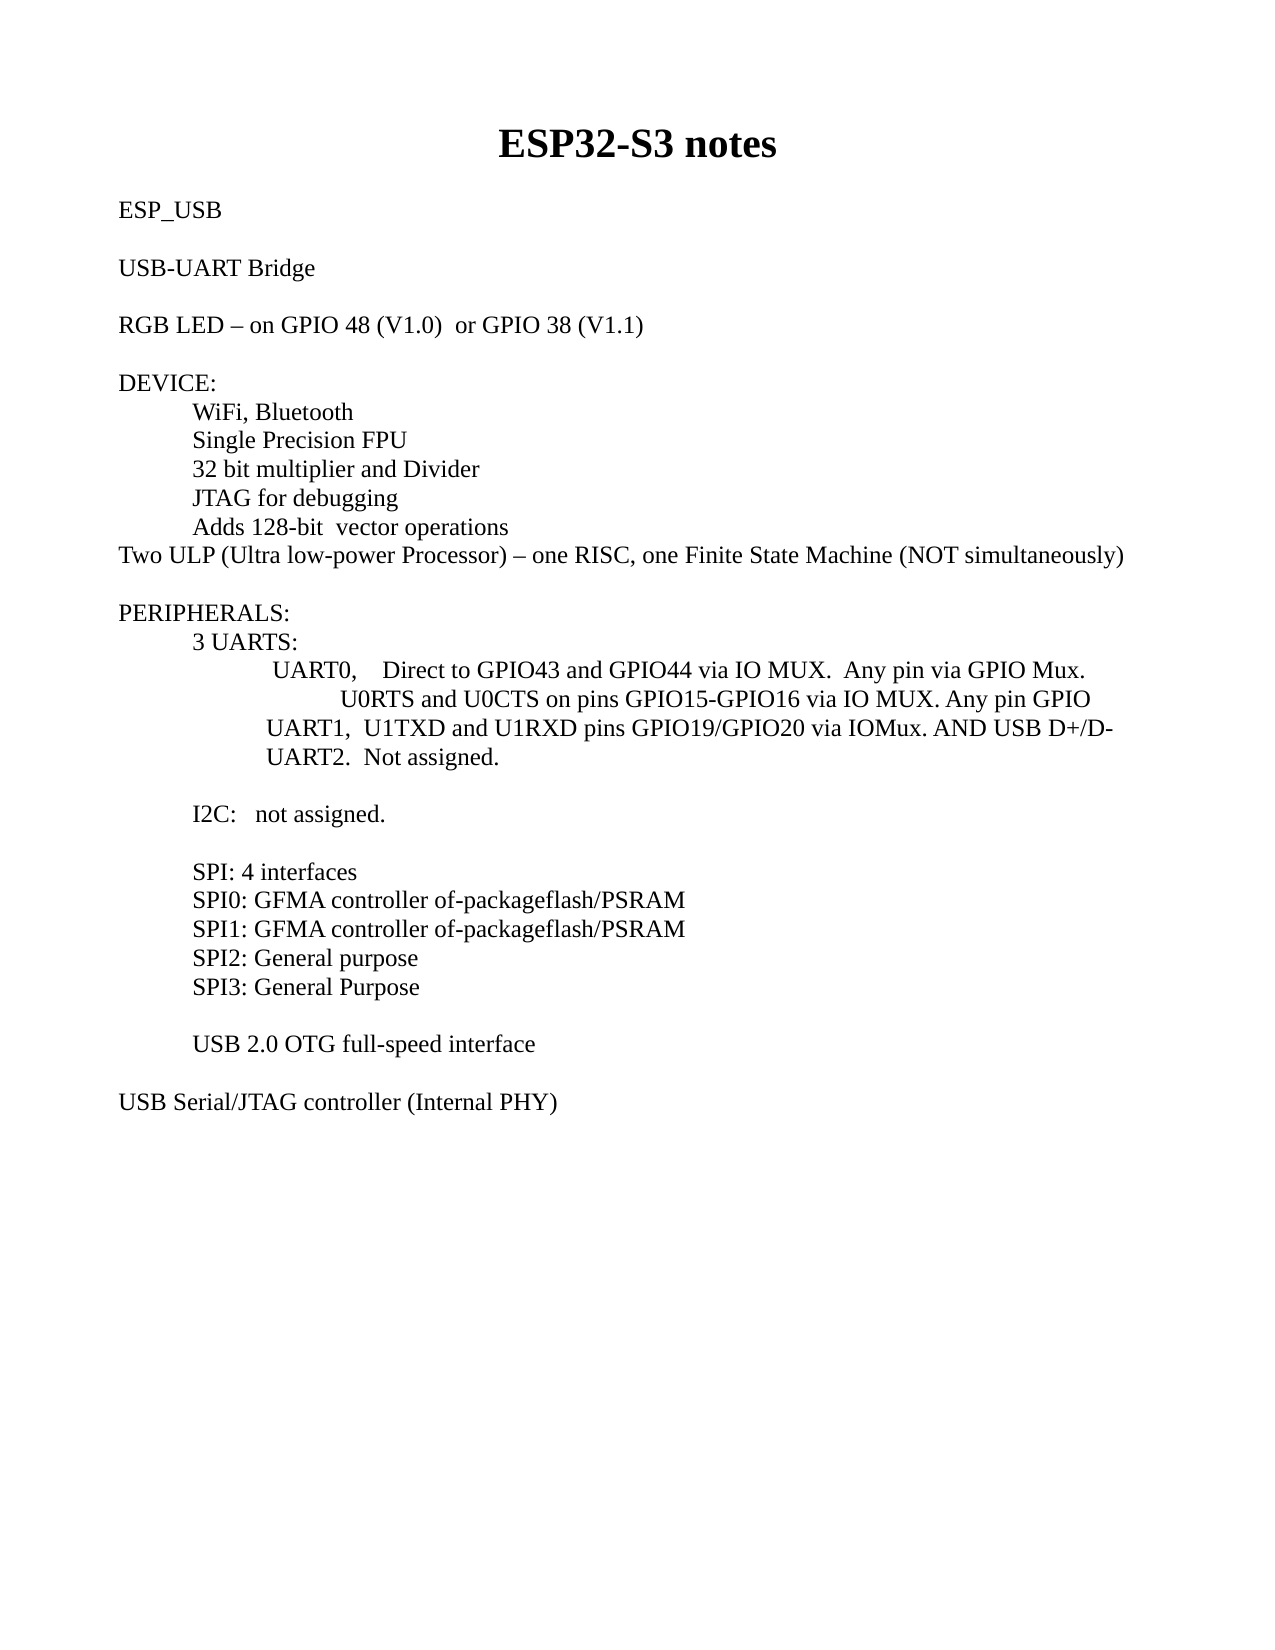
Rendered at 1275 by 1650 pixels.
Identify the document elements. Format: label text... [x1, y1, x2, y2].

text Single Precision FPU [118, 426, 1157, 454]
text 3 UARTS: [118, 627, 1157, 656]
text USB Serial/JTAG controller (Internal PHY) [118, 1087, 1157, 1116]
text SPI: 4 interfaces [118, 857, 1157, 886]
text DEVICE: [118, 368, 1157, 397]
text UART0, Direct to GPIO43 and GPIO44 via IO MUX. Any pin via GPIO Mux. [118, 656, 1157, 684]
text Adds 128-bit vector operations [118, 512, 1157, 541]
text JTAG for debugging [118, 483, 1157, 512]
text SPI3: General Purpose [118, 972, 1157, 1001]
text UART2. Not assigned. [118, 742, 1157, 771]
text ESP_USB [118, 196, 1157, 224]
text SPI0: GFMA controller of-packageflash/PSRAM [118, 886, 1157, 914]
text PERIPHERALS: [118, 598, 1157, 627]
text SPI1: GFMA controller of-packageflash/PSRAM [118, 914, 1157, 943]
text SPI2: General purpose [118, 943, 1157, 972]
text 32 bit multiplier and Divider [118, 454, 1157, 483]
text RGB LED – on GPIO 48 (V1.0) or GPIO 38 (V1.1) [118, 311, 1157, 339]
text USB 2.0 OTG full-speed interface [118, 1029, 1157, 1058]
text USB-UART Bridge [118, 253, 1157, 282]
text UART1, U1TXD and U1RXD pins GPIO19/GPIO20 via IOMux. AND USB D+/D- [118, 713, 1157, 742]
text U0RTS and U0CTS on pins GPIO15-GPIO16 via IO MUX. Any pin GPIO [118, 684, 1157, 713]
text Two ULP (Ultra low-power Processor) – one RISC, one Finite State Machine (NOT simultaneously) [118, 541, 1157, 569]
text I2C: not assigned. [118, 799, 1157, 828]
text WiFi, Bluetooth [118, 397, 1157, 426]
